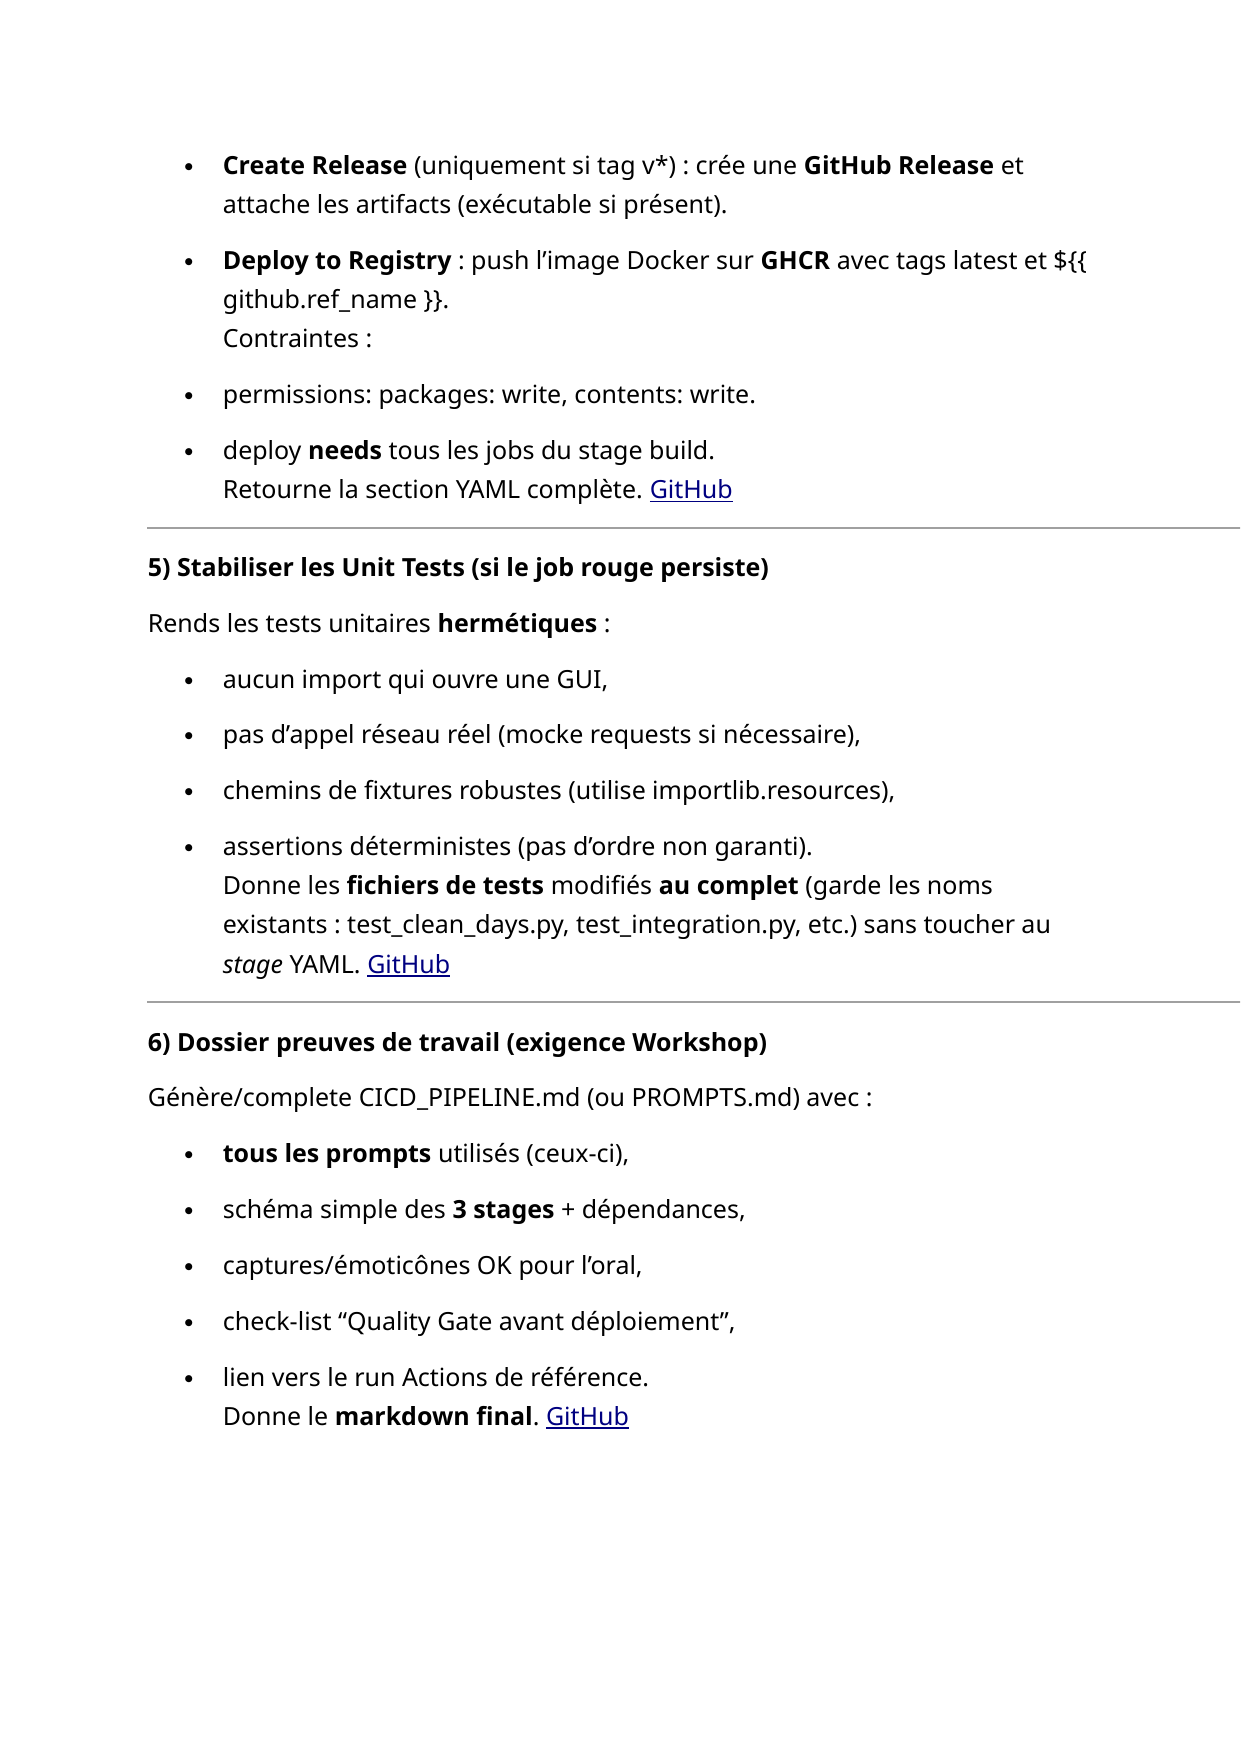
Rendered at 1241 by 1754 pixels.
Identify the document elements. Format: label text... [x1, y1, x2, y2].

list assertions déterministes (pas d’ordre non garanti). Donne les fichiers de tests modifiés au complet (garde les noms existants : test_clean_days.py, test_integration.py, etc.) sans toucher au stage YAML. GitHub [185, 829, 1093, 980]
list tous les prompts utilisés (ceux-ci), [185, 1136, 1093, 1170]
list chemins de fixtures robustes (utilise importlib.resources), [185, 773, 1093, 807]
list check-list “Quality Gate avant déploiement”, [185, 1303, 1093, 1337]
text Rends les tests unitaires hermétiques : [148, 606, 1093, 639]
list lien vers le run Actions de référence. Donne le markdown final. GitHub [185, 1359, 1093, 1432]
text 6) Dossier preuves de travail (exigence Workshop) [148, 1024, 1093, 1058]
list captures/émoticônes OK pour l’oral, [185, 1248, 1093, 1282]
text Génère/complete CICD_PIPELINE.md (ou PROMPTS.md) avec : [148, 1080, 1093, 1114]
list pas d’appel réseau réel (mocke requests si nécessaire), [185, 717, 1093, 751]
list Deploy to Registry : push l’image Docker sur GHCR avec tags latest et ${{ github.ref_name }}. Contraintes : [185, 243, 1093, 355]
list schéma simple des 3 stages + dépendances, [185, 1192, 1093, 1226]
list aucun import qui ouvre une GUI, [185, 661, 1093, 695]
text 5) Stabiliser les Unit Tests (si le job rouge persiste) [148, 550, 1093, 584]
list permissions: packages: write, contents: write. [185, 377, 1093, 411]
list Create Release (uniquement si tag v*) : crée une GitHub Release et attache les artifacts (exécutable si présent). [185, 148, 1093, 221]
list deploy needs tous les jobs du stage build. Retourne la section YAML complète. GitHub [185, 433, 1093, 506]
